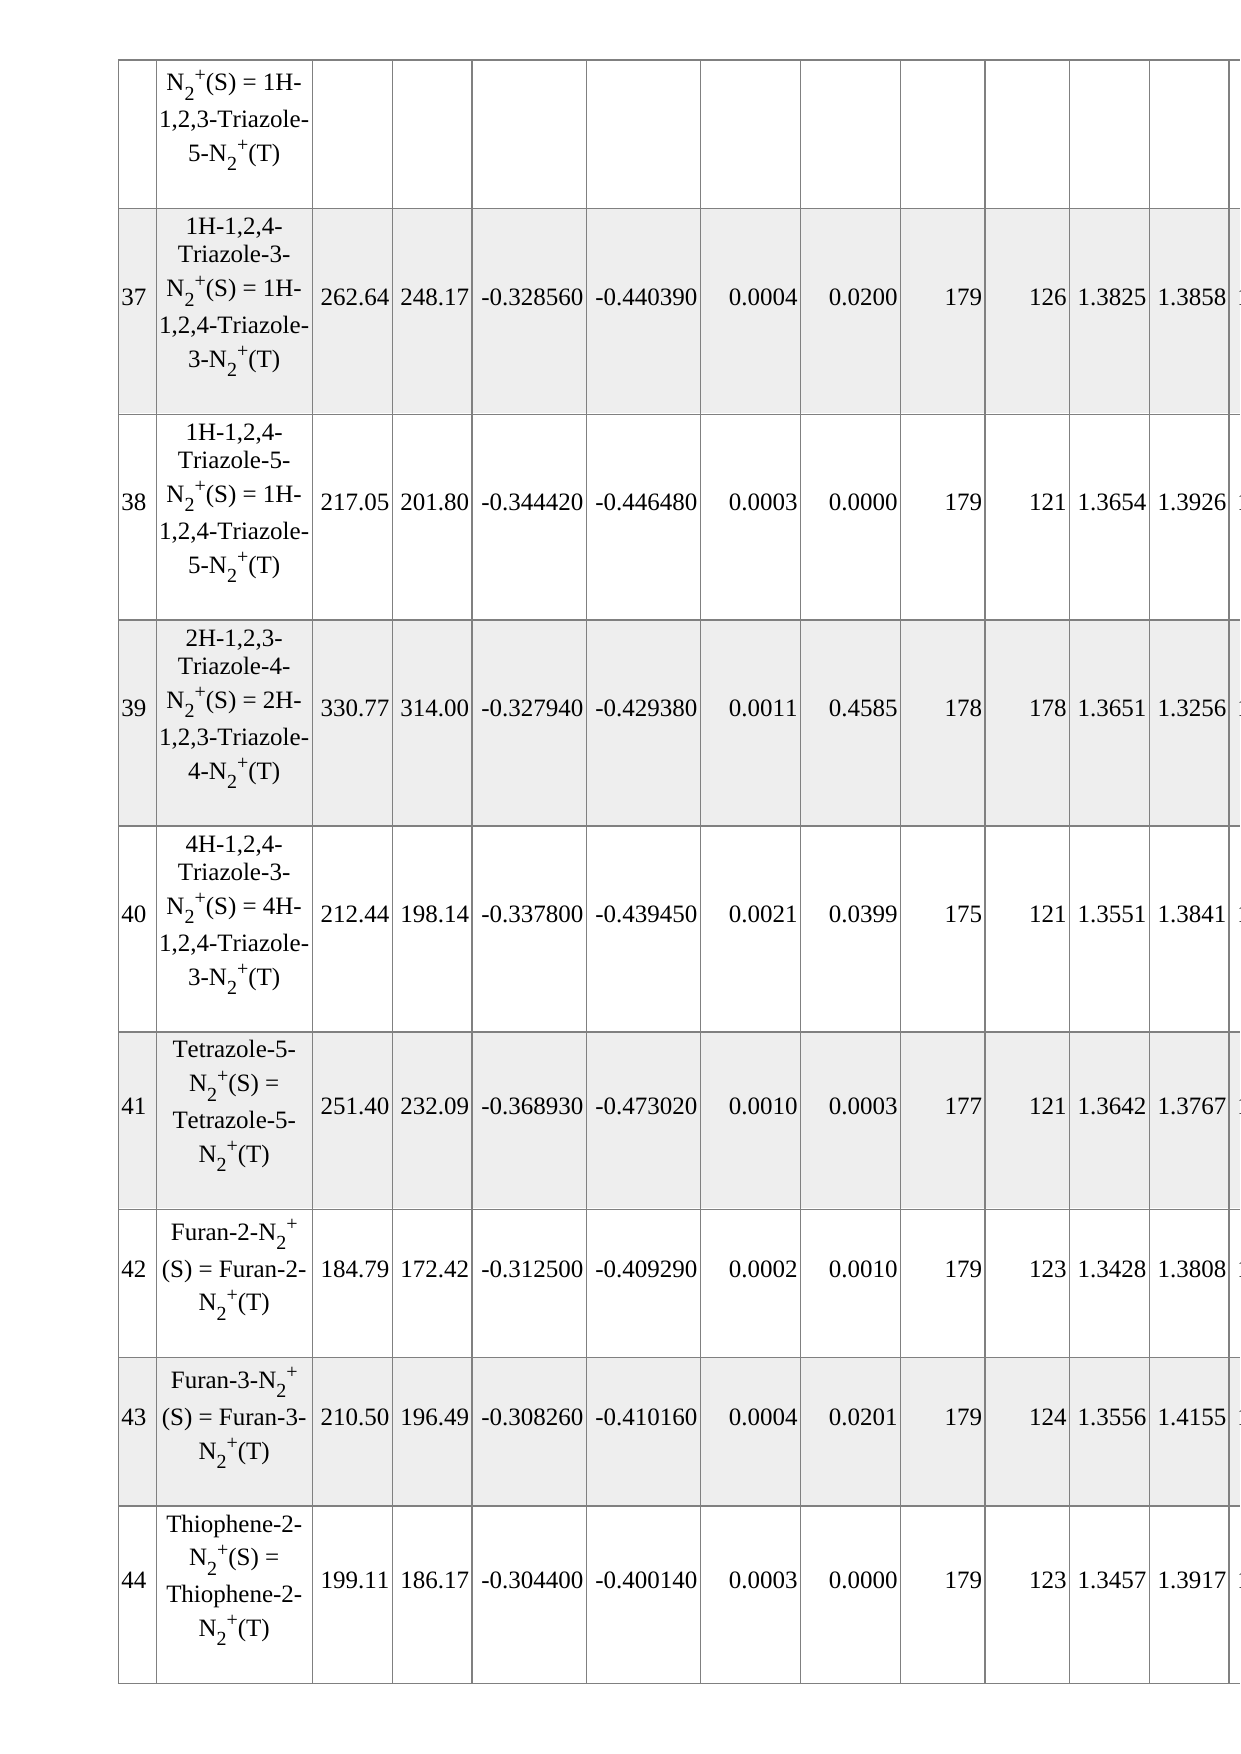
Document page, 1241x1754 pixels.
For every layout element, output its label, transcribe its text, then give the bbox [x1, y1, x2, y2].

table_cell [313, 61, 392, 207]
table_cell -0.473020 [587, 1033, 700, 1208]
table_cell -0.400140 [587, 1507, 700, 1682]
table_cell -0.439450 [587, 827, 700, 1031]
table_cell 121 [986, 827, 1069, 1031]
table_cell 0.0004 [701, 209, 800, 413]
table_cell 1.3457 [1070, 1507, 1149, 1682]
table_cell 0.0010 [801, 1210, 900, 1357]
table_cell 217.05 [313, 415, 392, 619]
table_cell 38 [119, 415, 156, 619]
table_cell -0.344420 [473, 415, 586, 619]
table_cell -0.327940 [473, 621, 586, 825]
table_cell 1.3556 [1070, 1358, 1149, 1505]
table_cell [1070, 61, 1149, 207]
table_cell 1.1130 [1230, 621, 1240, 825]
table_cell 179 [901, 1507, 984, 1682]
table_cell [473, 61, 586, 207]
table_cell 0.0003 [701, 1507, 800, 1682]
table_cell 123 [986, 1210, 1069, 1357]
table_cell 0.0021 [701, 827, 800, 1031]
table_cell -0.328560 [473, 209, 586, 413]
table_cell 42 [119, 1210, 156, 1357]
table_cell 179 [901, 1210, 984, 1357]
table_cell Furan-3-N2+(S) = Furan-3-N2+(T) [157, 1358, 312, 1505]
table_cell -0.368930 [473, 1033, 586, 1208]
table_cell 1.3858 [1150, 209, 1228, 413]
table_cell 178 [986, 621, 1069, 825]
table_cell 1.3642 [1070, 1033, 1149, 1208]
table_cell 1.3767 [1150, 1033, 1228, 1208]
table_cell 0.0002 [701, 1210, 800, 1357]
table_cell 1.3841 [1150, 827, 1228, 1031]
table_cell 262.64 [313, 209, 392, 413]
table_cell 0.0200 [801, 209, 900, 413]
table_cell 179 [901, 415, 984, 619]
table_cell 1.1173 [1230, 827, 1240, 1031]
table_cell 1.3654 [1070, 415, 1149, 619]
table_cell -0.446480 [587, 415, 700, 619]
table_cell 196.49 [393, 1358, 471, 1505]
table_cell 198.14 [393, 827, 471, 1031]
table_cell 1.4155 [1150, 1358, 1228, 1505]
table_cell 0.0003 [701, 415, 800, 619]
table_cell 39 [119, 621, 156, 825]
table_cell 1.1151 [1230, 415, 1240, 619]
table_cell 44 [119, 1507, 156, 1682]
table_cell 1.3651 [1070, 621, 1149, 825]
table_cell -0.440390 [587, 209, 700, 413]
table_cell 1.3825 [1070, 209, 1149, 413]
table_cell 0.0011 [701, 621, 800, 825]
table_cell 0.0399 [801, 827, 900, 1031]
table_cell 0.0000 [801, 415, 900, 619]
table_cell 4H-1,2,4-Triazole-3-N2+(S) = 4H-1,2,4-Triazole-3-N2+(T) [157, 827, 312, 1031]
table_cell 201.80 [393, 415, 471, 619]
table_cell 121 [986, 415, 1069, 619]
table_cell 1.3256 [1150, 621, 1228, 825]
table_cell 123 [986, 1507, 1069, 1682]
table_cell [119, 61, 156, 207]
table_cell 177 [901, 1033, 984, 1208]
table_cell 172.42 [393, 1210, 471, 1357]
table_cell 40 [119, 827, 156, 1031]
table_cell -0.337800 [473, 827, 586, 1031]
table_cell 314.00 [393, 621, 471, 825]
table_cell 232.09 [393, 1033, 471, 1208]
table_cell 248.17 [393, 209, 471, 413]
table_cell 1.3926 [1150, 415, 1228, 619]
table_cell 1.1209 [1230, 1210, 1240, 1357]
table_cell 1.3808 [1150, 1210, 1228, 1357]
table_cell 1.1157 [1230, 1358, 1240, 1505]
table_cell 179 [901, 209, 984, 413]
table_cell Thiophene-2-N2+(S) = Thiophene-2-N2+(T) [157, 1507, 312, 1682]
table_cell 126 [986, 209, 1069, 413]
table_cell 124 [986, 1358, 1069, 1505]
table_cell 199.11 [313, 1507, 392, 1682]
table_cell 2H-1,2,3-Triazole-4-N2+(S) = 2H-1,2,3-Triazole-4-N2+(T) [157, 621, 312, 825]
table_cell 1H-1,2,4-Triazole-3-N2+(S) = 1H-1,2,4-Triazole-3-N2+(T) [157, 209, 312, 413]
table_cell 184.79 [313, 1210, 392, 1357]
table_cell 210.50 [313, 1358, 392, 1505]
table_cell -0.410160 [587, 1358, 700, 1505]
table_cell 1.3917 [1150, 1507, 1228, 1682]
table_cell 175 [901, 827, 984, 1031]
table_cell 330.77 [313, 621, 392, 825]
table_cell 1.1139 [1230, 1033, 1240, 1208]
table_cell 186.17 [393, 1507, 471, 1682]
table_cell 0.0003 [801, 1033, 900, 1208]
table_cell 0.0010 [701, 1033, 800, 1208]
table_cell -0.409290 [587, 1210, 700, 1357]
table_cell 179 [901, 1358, 984, 1505]
table_cell 43 [119, 1358, 156, 1505]
table_cell 1.1204 [1230, 1507, 1240, 1682]
table_cell Tetrazole-5-N2+(S) = Tetrazole-5-N2+(T) [157, 1033, 312, 1208]
table_cell -0.312500 [473, 1210, 586, 1357]
table_cell 178 [901, 621, 984, 825]
table_cell 1H-1,2,4-Triazole-5-N2+(S) = 1H-1,2,4-Triazole-5-N2+(T) [157, 415, 312, 619]
table_cell [801, 61, 900, 207]
table_cell 1.1186 [1230, 61, 1240, 207]
table_cell 0.0000 [801, 1507, 900, 1682]
table_cell [901, 61, 984, 207]
table_cell 0.4585 [801, 621, 900, 825]
table_cell [701, 61, 800, 207]
table_cell 37 [119, 209, 156, 413]
table_cell 1.3428 [1070, 1210, 1149, 1357]
table_cell 0.0201 [801, 1358, 900, 1505]
table_cell -0.308260 [473, 1358, 586, 1505]
table_cell N2+(S) = 1H-1,2,3-Triazole-5-N2+(T) [157, 61, 312, 207]
table_cell [393, 61, 471, 207]
table_cell 0.0004 [701, 1358, 800, 1505]
table_cell 251.40 [313, 1033, 392, 1208]
table_cell -0.429380 [587, 621, 700, 825]
table_cell 41 [119, 1033, 156, 1208]
table_cell [1150, 61, 1228, 207]
table_cell 1.3551 [1070, 827, 1149, 1031]
table_cell [986, 61, 1069, 207]
table_cell -0.304400 [473, 1507, 586, 1682]
table_cell Furan-2-N2+(S) = Furan-2-N2+(T) [157, 1210, 312, 1357]
table_cell 212.44 [313, 827, 392, 1031]
table_cell [587, 61, 700, 207]
table_cell 1.1101 [1230, 209, 1240, 413]
table_cell 121 [986, 1033, 1069, 1208]
